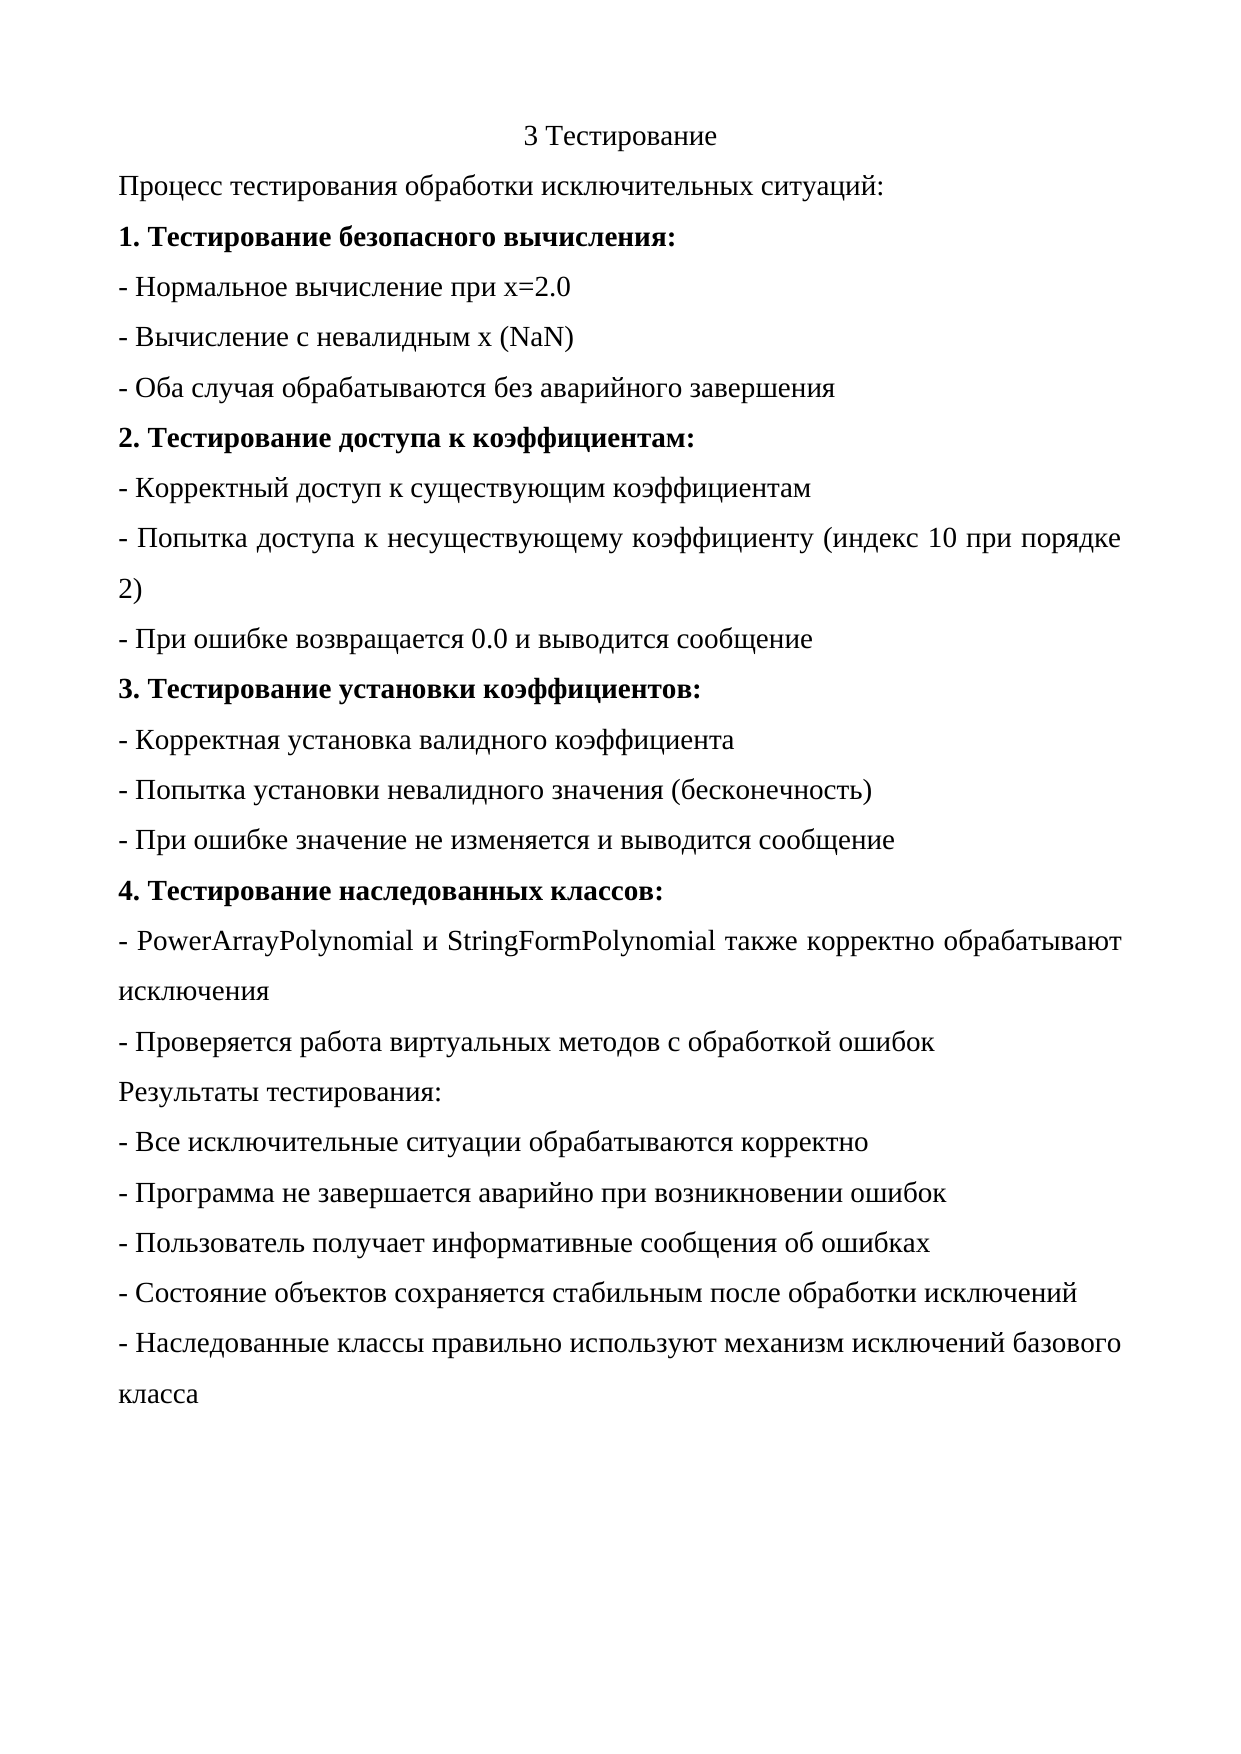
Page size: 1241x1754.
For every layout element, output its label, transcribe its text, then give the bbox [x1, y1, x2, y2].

text - Корректная установка валидного коэффициента [118, 722, 1122, 755]
text - При ошибке значение не изменяется и выводится сообщение [118, 822, 1122, 856]
text - Оба случая обрабатываются без аварийного завершения [118, 370, 1122, 403]
text - Попытка установки невалидного значения (бесконечность) [118, 772, 1122, 806]
text Результаты тестирования: [118, 1074, 1122, 1108]
text 4. Тестирование наследованных классов: [118, 873, 1122, 906]
text - Программа не завершается аварийно при возникновении ошибок [118, 1175, 1122, 1208]
text 2. Тестирование доступа к коэффициентам: [118, 420, 1122, 453]
text - Корректный доступ к существующим коэффициентам [118, 470, 1122, 504]
text - Состояние объектов сохраняется стабильным после обработки исключений [118, 1275, 1122, 1309]
text Процесс тестирования обработки исключительных ситуаций: [118, 168, 1122, 202]
text - Попытка доступа к несуществующему коэффициенту (индекс 10 при порядке 2) [118, 521, 1122, 604]
text - Вычисление с невалидным x (NaN) [118, 319, 1122, 353]
text - Наследованные классы правильно используют механизм исключений базового класса [118, 1326, 1122, 1409]
text - Нормальное вычисление при x=2.0 [118, 269, 1122, 303]
text - Проверяется работа виртуальных методов с обработкой ошибок [118, 1024, 1122, 1057]
text - Все исключительные ситуации обрабатываются корректно [118, 1124, 1122, 1158]
text - Пользователь получает информативные сообщения об ошибках [118, 1225, 1122, 1258]
text 3. Тестирование установки коэффициентов: [118, 672, 1122, 705]
text 3 Тестирование [118, 118, 1122, 152]
text 1. Тестирование безопасного вычисления: [118, 219, 1122, 252]
text - PowerArrayPolynomial и StringFormPolynomial также корректно обрабатывают исключения [118, 923, 1122, 1007]
text - При ошибке возвращается 0.0 и выводится сообщение [118, 621, 1122, 655]
